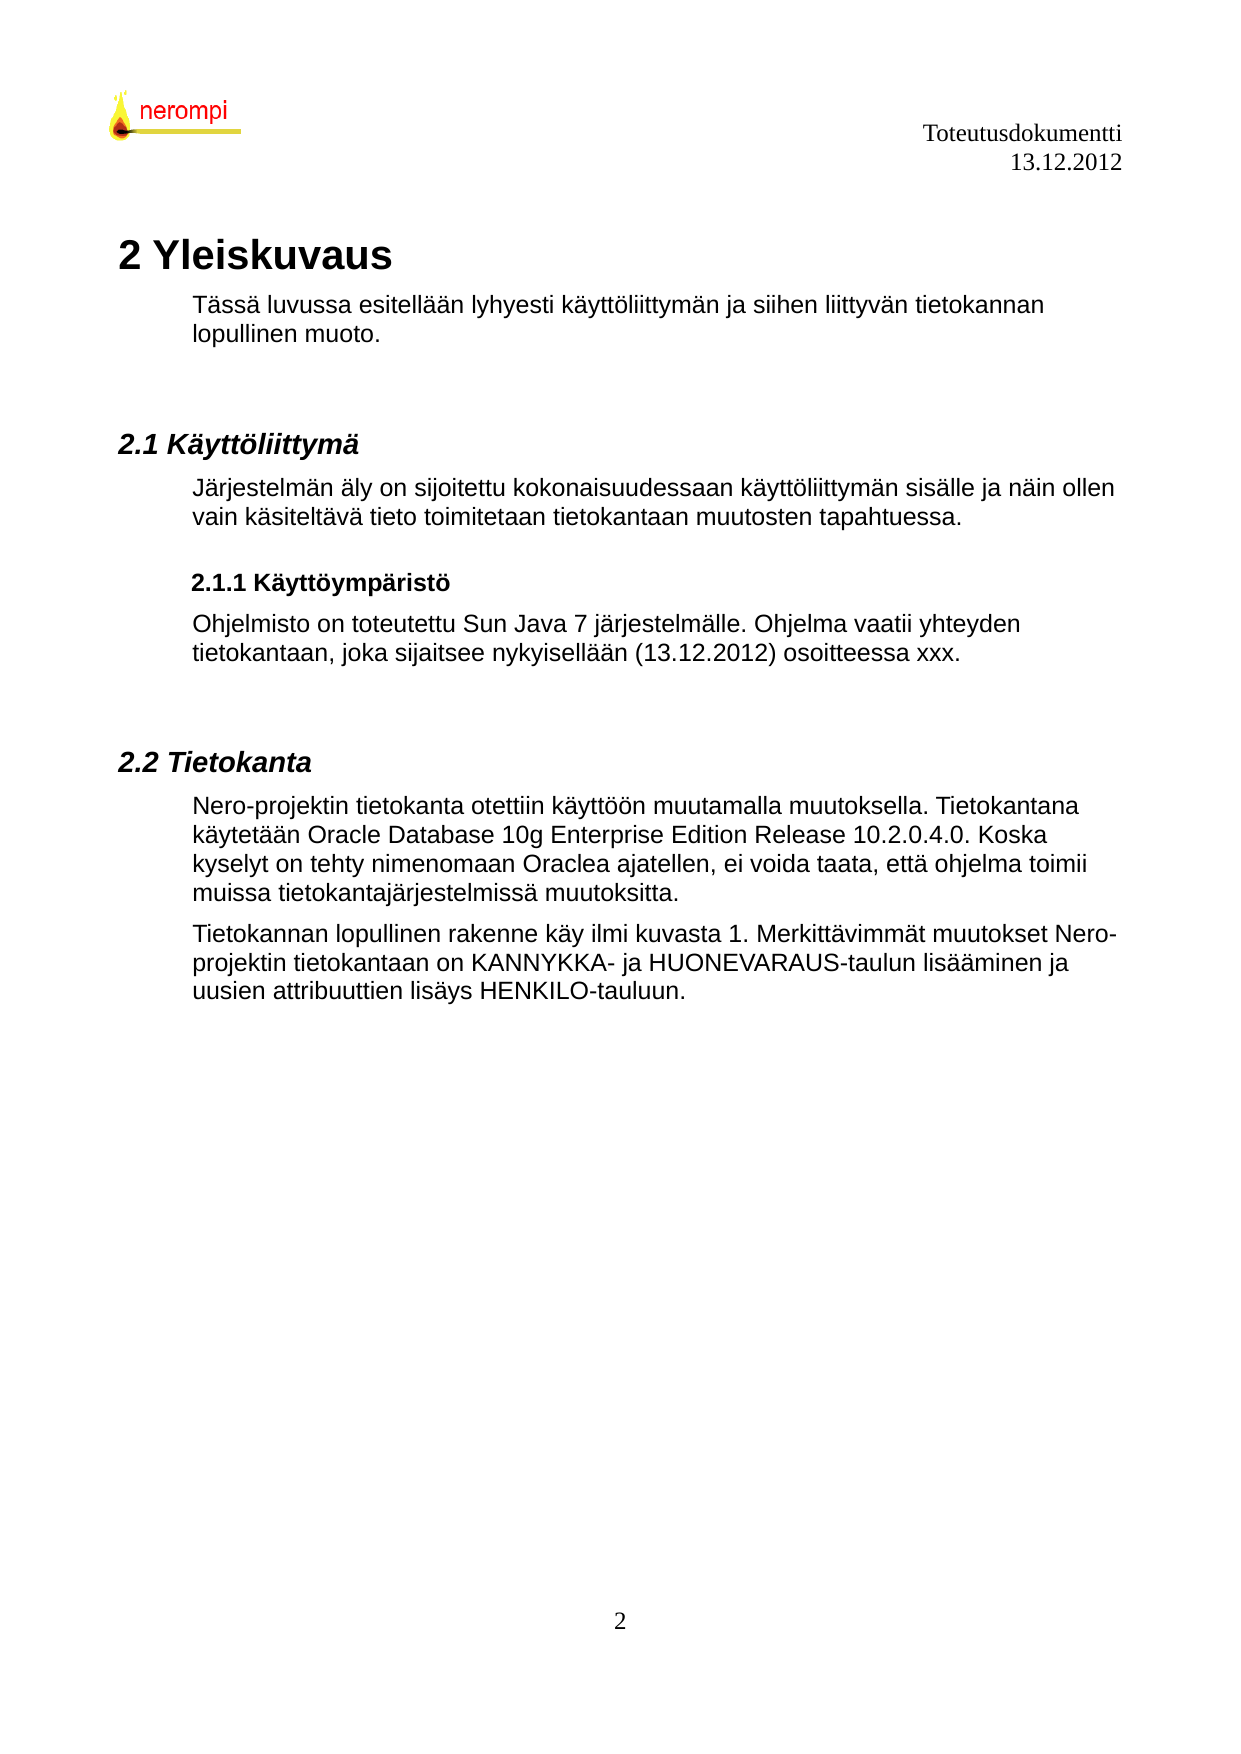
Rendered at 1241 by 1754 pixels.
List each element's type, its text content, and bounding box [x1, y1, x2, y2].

subtitle 2.1 Käyttöliittymä [118, 427, 1122, 460]
text Tässä luvussa esitellään lyhyesti käyttöliittymän ja siihen liittyvän tietokannan lopullinen muoto. [192, 291, 1122, 348]
subtitle 2.2 Tietokanta [118, 745, 1122, 779]
subtitle 2 Yleiskuvaus [118, 230, 1122, 278]
text Nero-projektin tietokanta otettiin käyttöön muutamalla muutoksella. Tietokantana käytetään Oracle Database 10g Enterprise Edition Release 10.2.0.4.0. Koska kyselyt on tehty nimenomaan Oraclea ajatellen, ei voida taata, että ohjelma toimii muissa tietokantajärjestelmissä muutoksitta. [192, 791, 1122, 906]
text Järjestelmän äly on sijoitettu kokonaisuudessaan käyttöliittymän sisälle ja näin ollen vain käsiteltävä tieto toimitetaan tietokantaan muutosten tapahtuessa. [192, 473, 1122, 530]
picture [107, 86, 255, 145]
text Tietokannan lopullinen rakenne käy ilmi kuvasta 1. Merkittävimmät muutokset Nero-projektin tietokantaan on KANNYKKA- ja HUONEVARAUS-taulun lisääminen ja uusien attribuuttien lisäys HENKILO-tauluun. [192, 919, 1122, 1005]
text Ohjelmisto on toteutettu Sun Java 7 järjestelmälle. Ohjelma vaatii yhteyden tietokantaan, joka sijaitsee nykyisellään (13.12.2012) osoitteessa xxx. [192, 609, 1122, 667]
subtitle 2.1.1 Käyttöympäristö [191, 568, 1122, 597]
